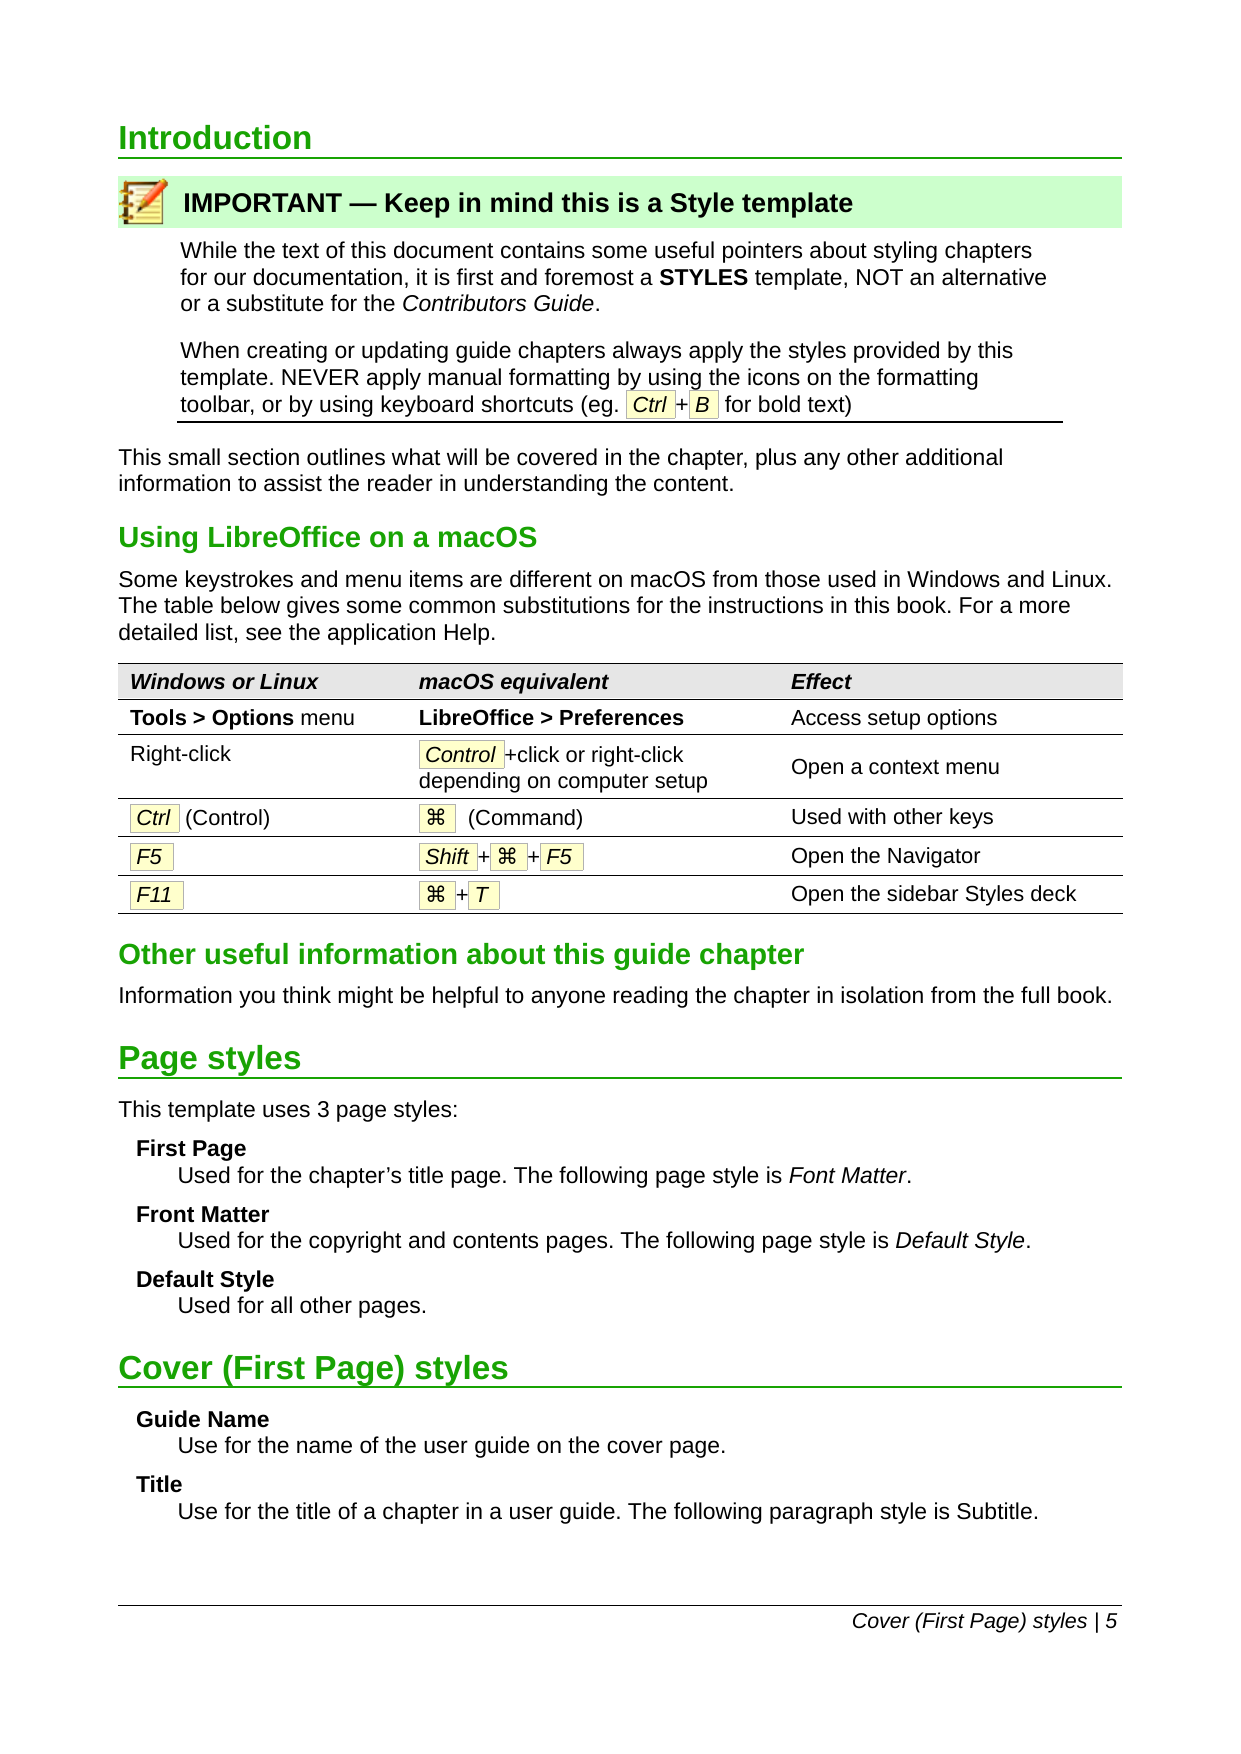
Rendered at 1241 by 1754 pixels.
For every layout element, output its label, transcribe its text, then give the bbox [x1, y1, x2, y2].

text While the text of this document contains some useful pointers about styling chapters for our documentation, it is first and foremost a STYLES template, NOT an alternative or a substitute for the Contributors Guide. [177, 234, 1063, 316]
text This small section outlines what will be covered in the chapter, plus any other additional information to assist the reader in understanding the content. [118, 444, 1122, 497]
subtitle Using LibreOffice on a macOS [118, 520, 1122, 554]
table_cell F11 [118, 876, 407, 913]
text Some keystrokes and menu items are different on macOS from those used in Windows and Linux. The table below gives some common substitutions for the instructions in this book. For a more detailed list, see the application Help. [118, 566, 1122, 645]
table_header Effect [779, 664, 1123, 698]
text Guide Name [136, 1406, 1122, 1432]
table_cell Access setup options [779, 700, 1123, 734]
table_cell Ctrl (Control) [118, 799, 407, 836]
table_cell Open the Navigator [779, 837, 1123, 875]
table_cell Used with other keys [779, 799, 1123, 836]
table_cell ⌘+T [407, 876, 779, 913]
table_cell Control+click or right-click depending on computer setup [407, 735, 779, 798]
table_cell ⌘ (Command) [407, 799, 779, 836]
text Default Style [136, 1266, 1122, 1292]
table_cell Open the sidebar Styles deck [779, 876, 1123, 913]
text Used for the copyright and contents pages. The following page style is Default Style. [177, 1227, 1122, 1253]
picture [119, 177, 170, 228]
text This template uses 3 page styles: [118, 1096, 1122, 1123]
text Title [136, 1471, 1122, 1498]
text Front Matter [136, 1201, 1122, 1227]
text Used for the chapter’s title page. The following page style is Font Matter. [177, 1162, 1122, 1188]
subtitle IMPORTANT — Keep in mind this is a Style template [118, 176, 1122, 228]
table_cell Right-click [118, 735, 407, 798]
table_cell LibreOffice > Preferences [407, 700, 779, 734]
subtitle Cover (First Page) styles [118, 1348, 1122, 1386]
subtitle Other useful information about this guide chapter [118, 937, 1122, 971]
text First Page [136, 1135, 1122, 1162]
table_header Windows or Linux [118, 664, 407, 698]
subtitle Introduction [118, 118, 1122, 157]
text Use for the name of the user guide on the cover page. [177, 1432, 1122, 1459]
text Information you think might be helpful to anyone reading the chapter in isolation from the full book. [118, 982, 1122, 1009]
subtitle Page styles [118, 1038, 1122, 1077]
table_cell Open a context menu [779, 735, 1123, 798]
table_cell Shift+⌘+F5 [407, 837, 779, 875]
table_header macOS equivalent [407, 664, 779, 698]
table_cell F5 [118, 837, 407, 875]
text Use for the title of a chapter in a user guide. The following paragraph style is Subtitle. [177, 1498, 1122, 1524]
table_cell Tools > Options menu [118, 700, 407, 734]
text Used for all other pages. [177, 1292, 1122, 1318]
text When creating or updating guide chapters always apply the styles provided by this template. NEVER apply manual formatting by using the icons on the formatting toolbar, or by using keyboard shortcuts (eg. Ctrl+B for bold text) [177, 334, 1063, 421]
